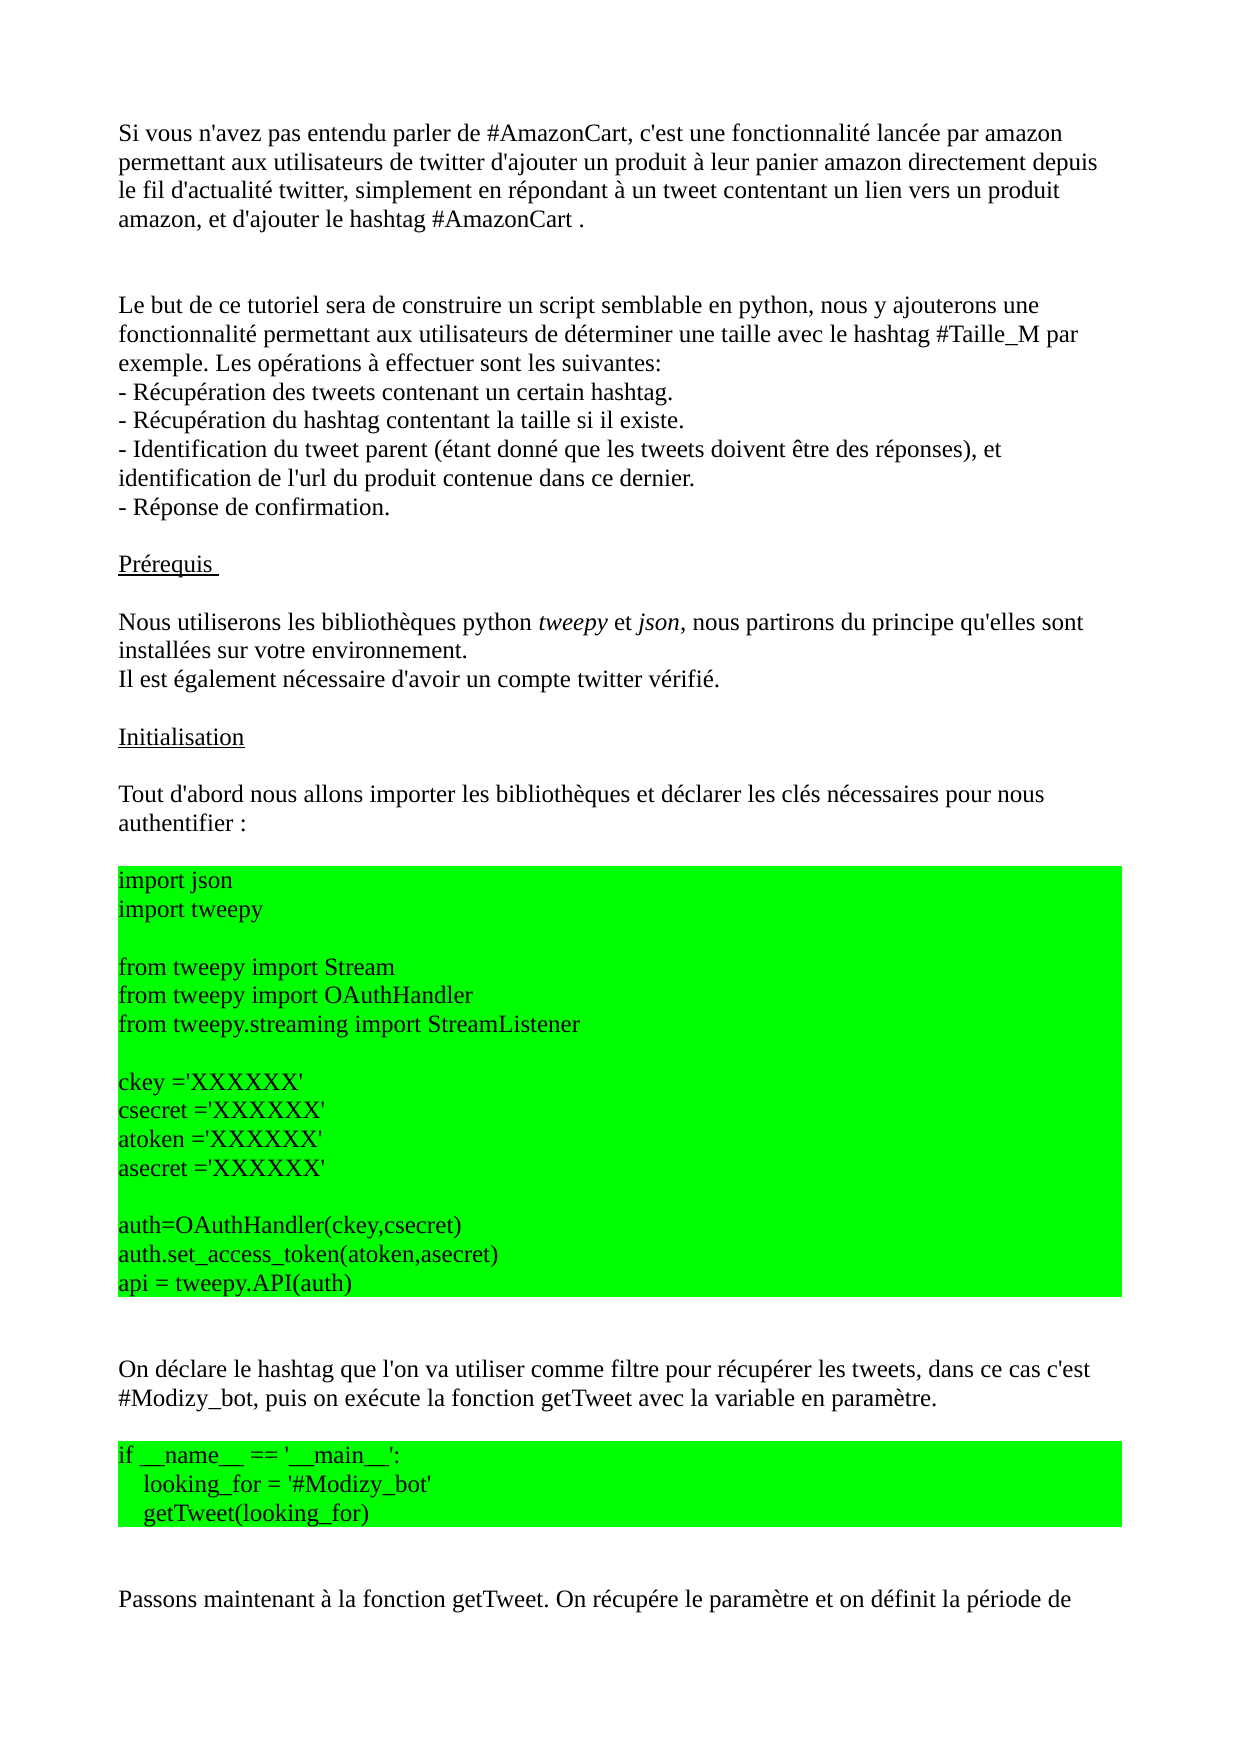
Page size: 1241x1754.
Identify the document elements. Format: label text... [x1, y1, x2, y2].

text api = tweepy.API(auth) [118, 1268, 1122, 1297]
text - Réponse de confirmation. [118, 492, 1122, 521]
text - Récupération du hashtag contentant la taille si il existe. [118, 406, 1122, 434]
text Prérequis [118, 549, 1122, 578]
text Si vous n'avez pas entendu parler de #AmazonCart, c'est une fonctionnalité lancée par amazon permettant aux utilisateurs de twitter d'ajouter un produit à leur panier amazon directement depuis le fil d'actualité twitter, simplement en répondant à un tweet contentant un lien vers un produit amazon, et d'ajouter le hashtag #AmazonCart . [118, 118, 1122, 233]
text Nous utiliserons les bibliothèques python tweepy et json, nous partirons du principe qu'elles sont installées sur votre environnement. [118, 607, 1122, 664]
text from tweepy import Stream [118, 952, 1122, 981]
text csecret ='XXXXXX' [118, 1096, 1122, 1124]
text On déclare le hashtag que l'on va utiliser comme filtre pour récupérer les tweets, dans ce cas c'est #Modizy_bot, puis on exécute la fonction getTweet avec la variable en paramètre. [118, 1354, 1122, 1412]
text looking_for = '#Modizy_bot' [118, 1469, 1122, 1498]
text Passons maintenant à la fonction getTweet. On récupére le paramètre et on définit la période de [118, 1584, 1122, 1613]
text import json [118, 866, 1122, 894]
text if __name__ == '__main__': [118, 1441, 1122, 1469]
text auth.set_access_token(atoken,asecret) [118, 1239, 1122, 1268]
text asecret ='XXXXXX' [118, 1153, 1122, 1182]
text from tweepy.streaming import StreamListener [118, 1009, 1122, 1038]
text - Récupération des tweets contenant un certain hashtag. [118, 377, 1122, 406]
text import tweepy [118, 894, 1122, 923]
text Initialisation [118, 722, 1122, 751]
text ckey ='XXXXXX' [118, 1067, 1122, 1096]
text atoken ='XXXXXX' [118, 1124, 1122, 1153]
text getTweet(looking_for) [118, 1498, 1122, 1527]
text Le but de ce tutoriel sera de construire un script semblable en python, nous y ajouterons une fonctionnalité permettant aux utilisateurs de déterminer une taille avec le hashtag #Taille_M par exemple. Les opérations à effectuer sont les suivantes: [118, 291, 1122, 377]
text - Identification du tweet parent (étant donné que les tweets doivent être des réponses), et identification de l'url du produit contenue dans ce dernier. [118, 434, 1122, 492]
text Il est également nécessaire d'avoir un compte twitter vérifié. [118, 664, 1122, 693]
text from tweepy import OAuthHandler [118, 981, 1122, 1009]
text auth=OAuthHandler(ckey,csecret) [118, 1211, 1122, 1239]
text Tout d'abord nous allons importer les bibliothèques et déclarer les clés nécessaires pour nous authentifier : [118, 779, 1122, 837]
